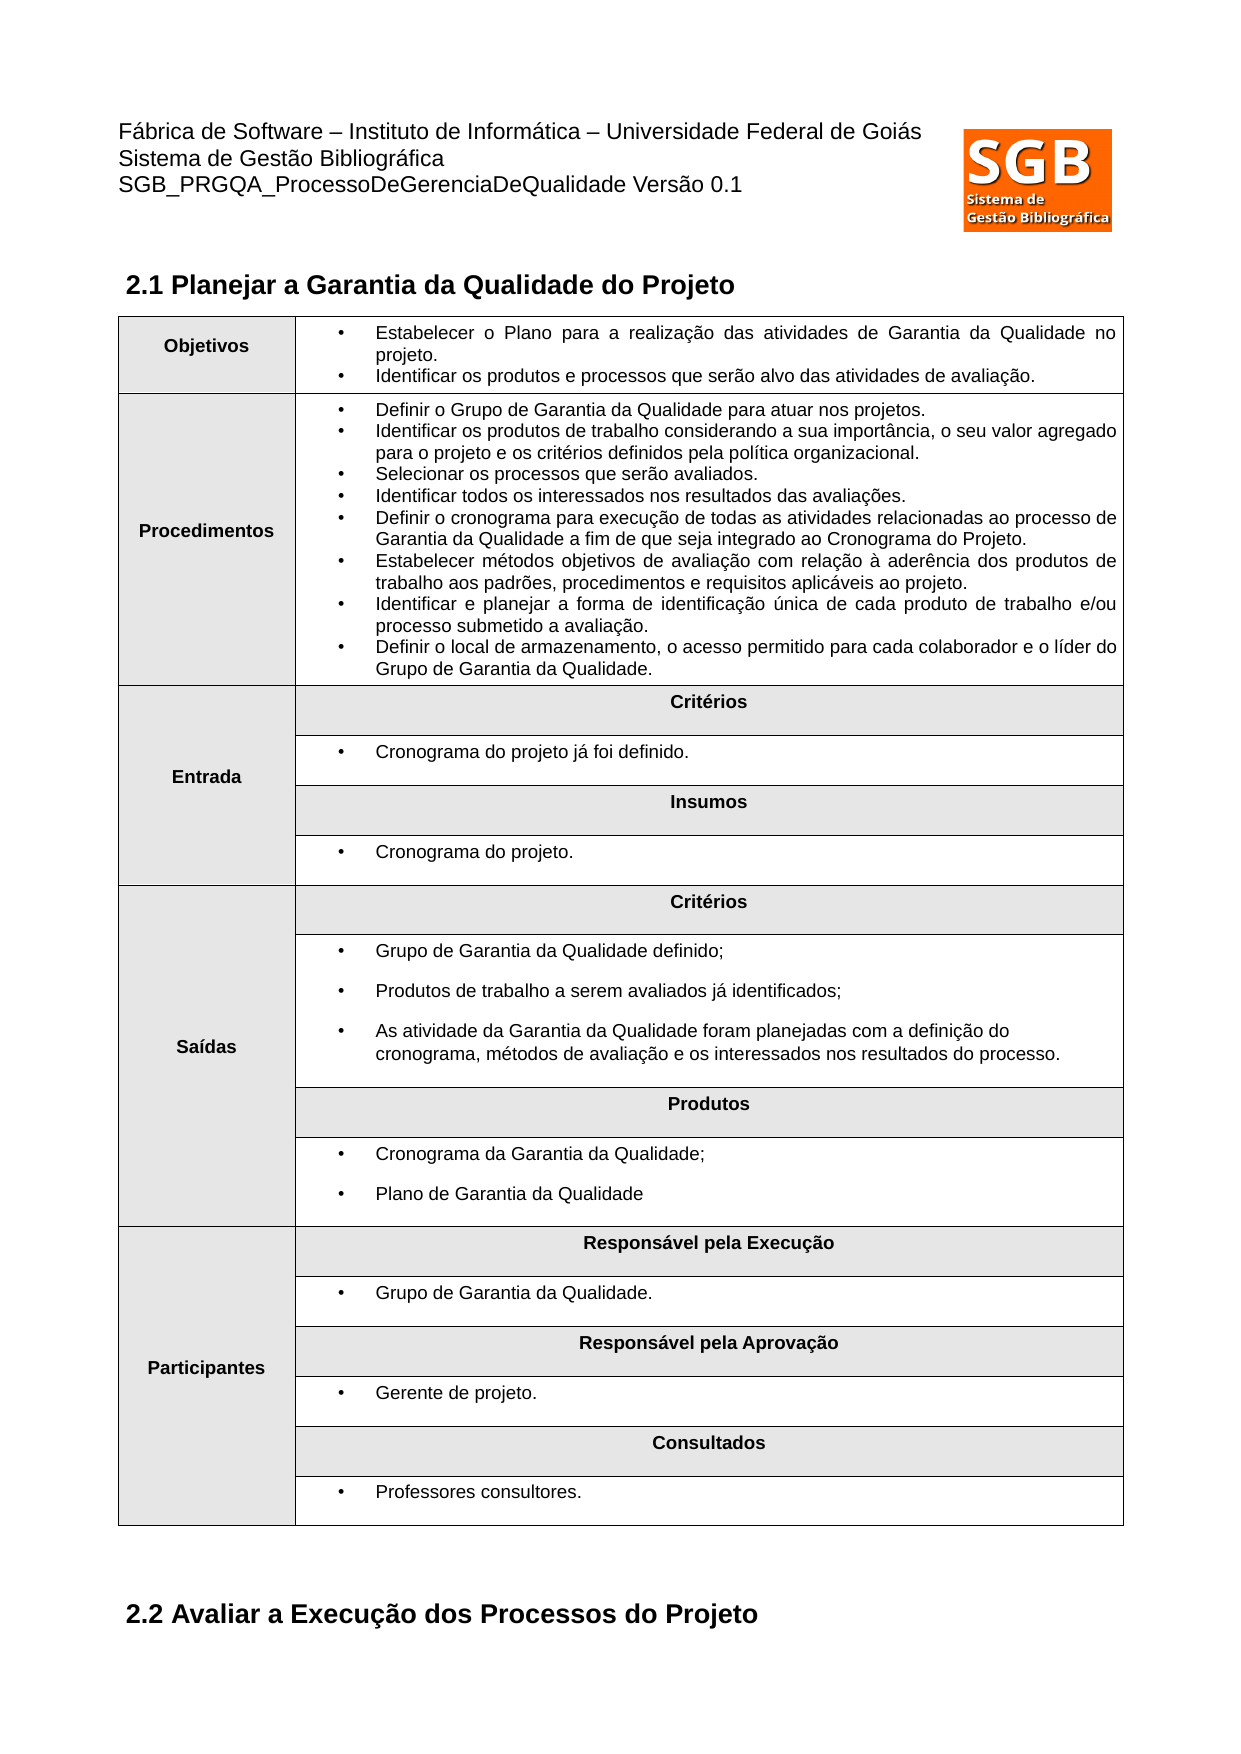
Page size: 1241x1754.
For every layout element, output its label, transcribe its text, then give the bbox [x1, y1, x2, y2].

table_cell Entrada [119, 686, 295, 884]
table_cell Produtos [296, 1088, 1123, 1137]
picture [963, 129, 1112, 232]
table_cell Consultados [296, 1427, 1123, 1476]
table_cell Grupo de Garantia da Qualidade. [296, 1277, 1123, 1326]
table_cell Cronograma do projeto já foi definido. [296, 736, 1123, 785]
table_cell Procedimentos [119, 394, 295, 685]
table_cell Critérios [296, 886, 1123, 934]
table_header Estabelecer o Plano para a realização das atividades de Garantia da Qualidade no projeto. Identificar os produtos e processos que serão alvo das atividades de avaliação. [296, 317, 1123, 392]
table_cell Participantes [119, 1227, 295, 1525]
subtitle Avaliar a Execução dos Processos do Projeto [118, 1598, 1122, 1629]
table_cell Gerente de projeto. [296, 1377, 1123, 1426]
table_cell Saídas [119, 886, 295, 1226]
table_cell Insumos [296, 786, 1123, 835]
table_cell Critérios [296, 686, 1123, 735]
table_cell Grupo de Garantia da Qualidade definido; Produtos de trabalho a serem avaliados já identificados; As atividade da Garantia da Qualidade foram planejadas com a definição do cronograma, métodos de avaliação e os interessados nos resultados do processo. [296, 935, 1123, 1087]
table_cell Responsável pela Aprovação [296, 1327, 1123, 1376]
subtitle Planejar a Garantia da Qualidade do Projeto [118, 269, 1122, 300]
table_cell Responsável pela Execução [296, 1227, 1123, 1276]
table_header Objetivos [119, 317, 295, 392]
table_cell Cronograma da Garantia da Qualidade; Plano de Garantia da Qualidade [296, 1138, 1123, 1226]
table_cell Cronograma do projeto. [296, 836, 1123, 884]
table_cell Professores consultores. [296, 1477, 1123, 1525]
table_cell Definir o Grupo de Garantia da Qualidade para atuar nos projetos. Identificar os produtos de trabalho considerando a sua importância, o seu valor agregado para o projeto e os critérios definidos pela política organizacional. Selecionar os processos que serão avaliados. Identificar todos os interessados nos resultados das avaliações. Definir o cronograma para execução de todas as atividades relacionadas ao processo de Garantia da Qualidade a fim de que seja integrado ao Cronograma do Projeto. Estabelecer métodos objetivos de avaliação com relação à aderência dos produtos de trabalho aos padrões, procedimentos e requisitos aplicáveis ao projeto. Identificar e planejar a forma de identificação única de cada produto de trabalho e/ou processo submetido a avaliação. Definir o local de armazenamento, o acesso permitido para cada colaborador e o líder do Grupo de Garantia da Qualidade. [296, 394, 1123, 685]
